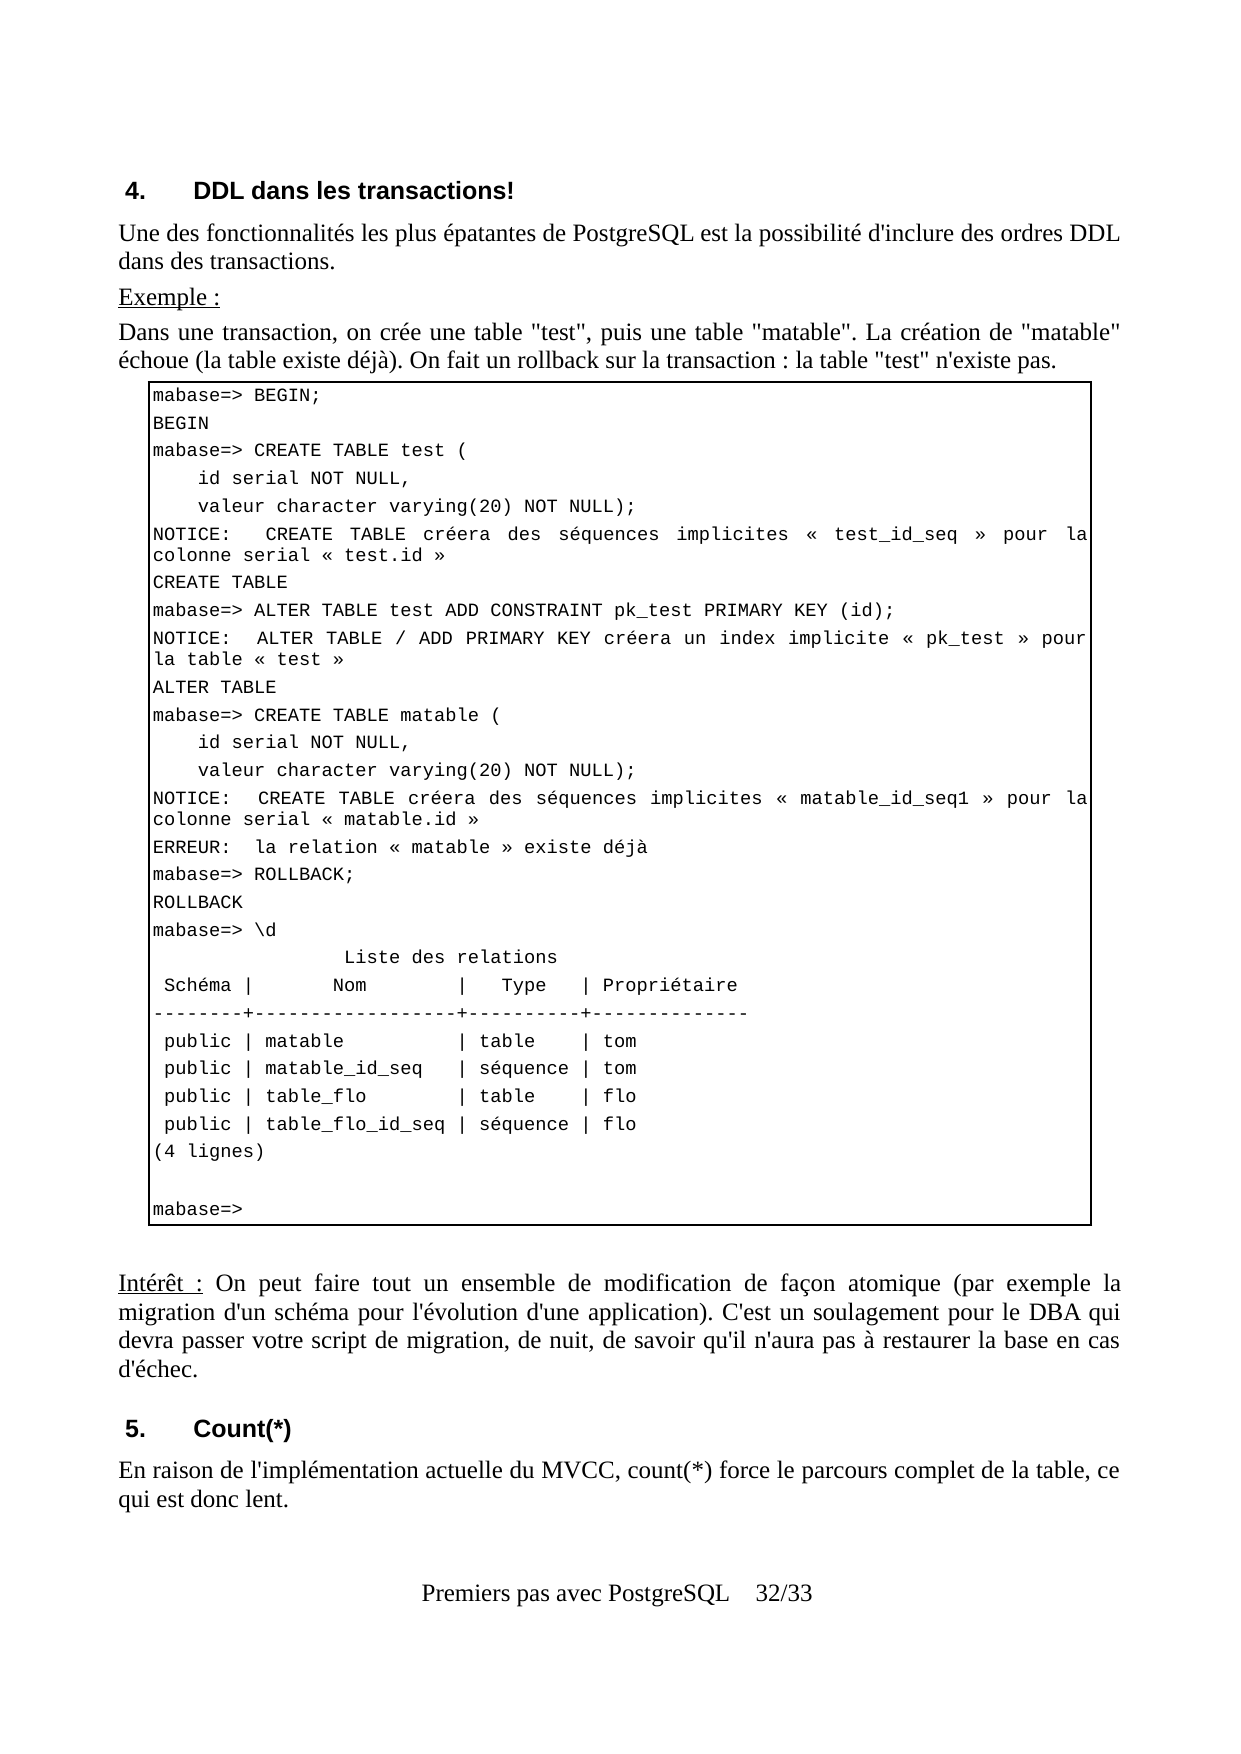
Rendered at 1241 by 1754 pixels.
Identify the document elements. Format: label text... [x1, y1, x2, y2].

text public | matable | table | tom [150, 1026, 1090, 1053]
text valeur character varying(20) NOT NULL); [150, 756, 1090, 782]
text Liste des relations [150, 943, 1090, 969]
text mabase=> ROLLBACK; [150, 860, 1090, 886]
text ROLLBACK [150, 888, 1090, 914]
text Une des fonctionnalités les plus épatantes de PostgreSQL est la possibilité d'inclure des ordres DDL dans des transactions. [118, 218, 1122, 275]
text Schéma | Nom | Type | Propriétaire [150, 971, 1090, 997]
text ALTER TABLE [150, 673, 1090, 699]
text mabase=> [150, 1193, 1090, 1224]
text NOTICE: ALTER TABLE / ADD PRIMARY KEY créera un index implicite « pk_test » pour la table « test » [150, 624, 1090, 671]
text Intérêt : On peut faire tout un ensemble de modification de façon atomique (par exemple la migration d'un schéma pour l'évolution d'une application). C'est un soulagement pour le DBA qui devra passer votre script de migration, de nuit, de savoir qu'il n'aura pas à restaurer la base en cas d'échec. [118, 1268, 1122, 1383]
text valeur character varying(20) NOT NULL); [150, 492, 1090, 518]
text id serial NOT NULL, [150, 728, 1090, 754]
text NOTICE: CREATE TABLE créera des séquences implicites « test_id_seq » pour la colonne serial « test.id » [150, 519, 1090, 567]
text mabase=> \d [150, 916, 1090, 942]
text (4 lignes) [150, 1137, 1090, 1163]
text CREATE TABLE [150, 568, 1090, 594]
text Dans une transaction, on crée une table "test", puis une table "matable". La création de "matable" échoue (la table existe déjà). On fait un rollback sur la transaction : la table "test" n'existe pas. [118, 317, 1122, 374]
text En raison de l'implémentation actuelle du MVCC, count(*) force le parcours complet de la table, ce qui est donc lent. [118, 1456, 1122, 1513]
text id serial NOT NULL, [150, 464, 1090, 490]
text public | matable_id_seq | séquence | tom [150, 1054, 1090, 1080]
text --------+------------------+----------+-------------- [150, 999, 1090, 1025]
text mabase=> ALTER TABLE test ADD CONSTRAINT pk_test PRIMARY KEY (id); [150, 596, 1090, 622]
text mabase=> CREATE TABLE test ( [150, 436, 1090, 462]
text ERREUR: la relation « matable » existe déjà [150, 832, 1090, 859]
text mabase=> BEGIN; [150, 383, 1090, 407]
text BEGIN [150, 408, 1090, 435]
text public | table_flo | table | flo [150, 1082, 1090, 1108]
subtitle DDL dans les transactions! [118, 176, 1122, 205]
text public | table_flo_id_seq | séquence | flo [150, 1109, 1090, 1136]
text NOTICE: CREATE TABLE créera des séquences implicites « matable_id_seq1 » pour la colonne serial « matable.id » [150, 783, 1090, 831]
subtitle Count(*) [118, 1414, 1122, 1443]
text mabase=> CREATE TABLE matable ( [150, 700, 1090, 727]
text Exemple : [118, 282, 1122, 310]
